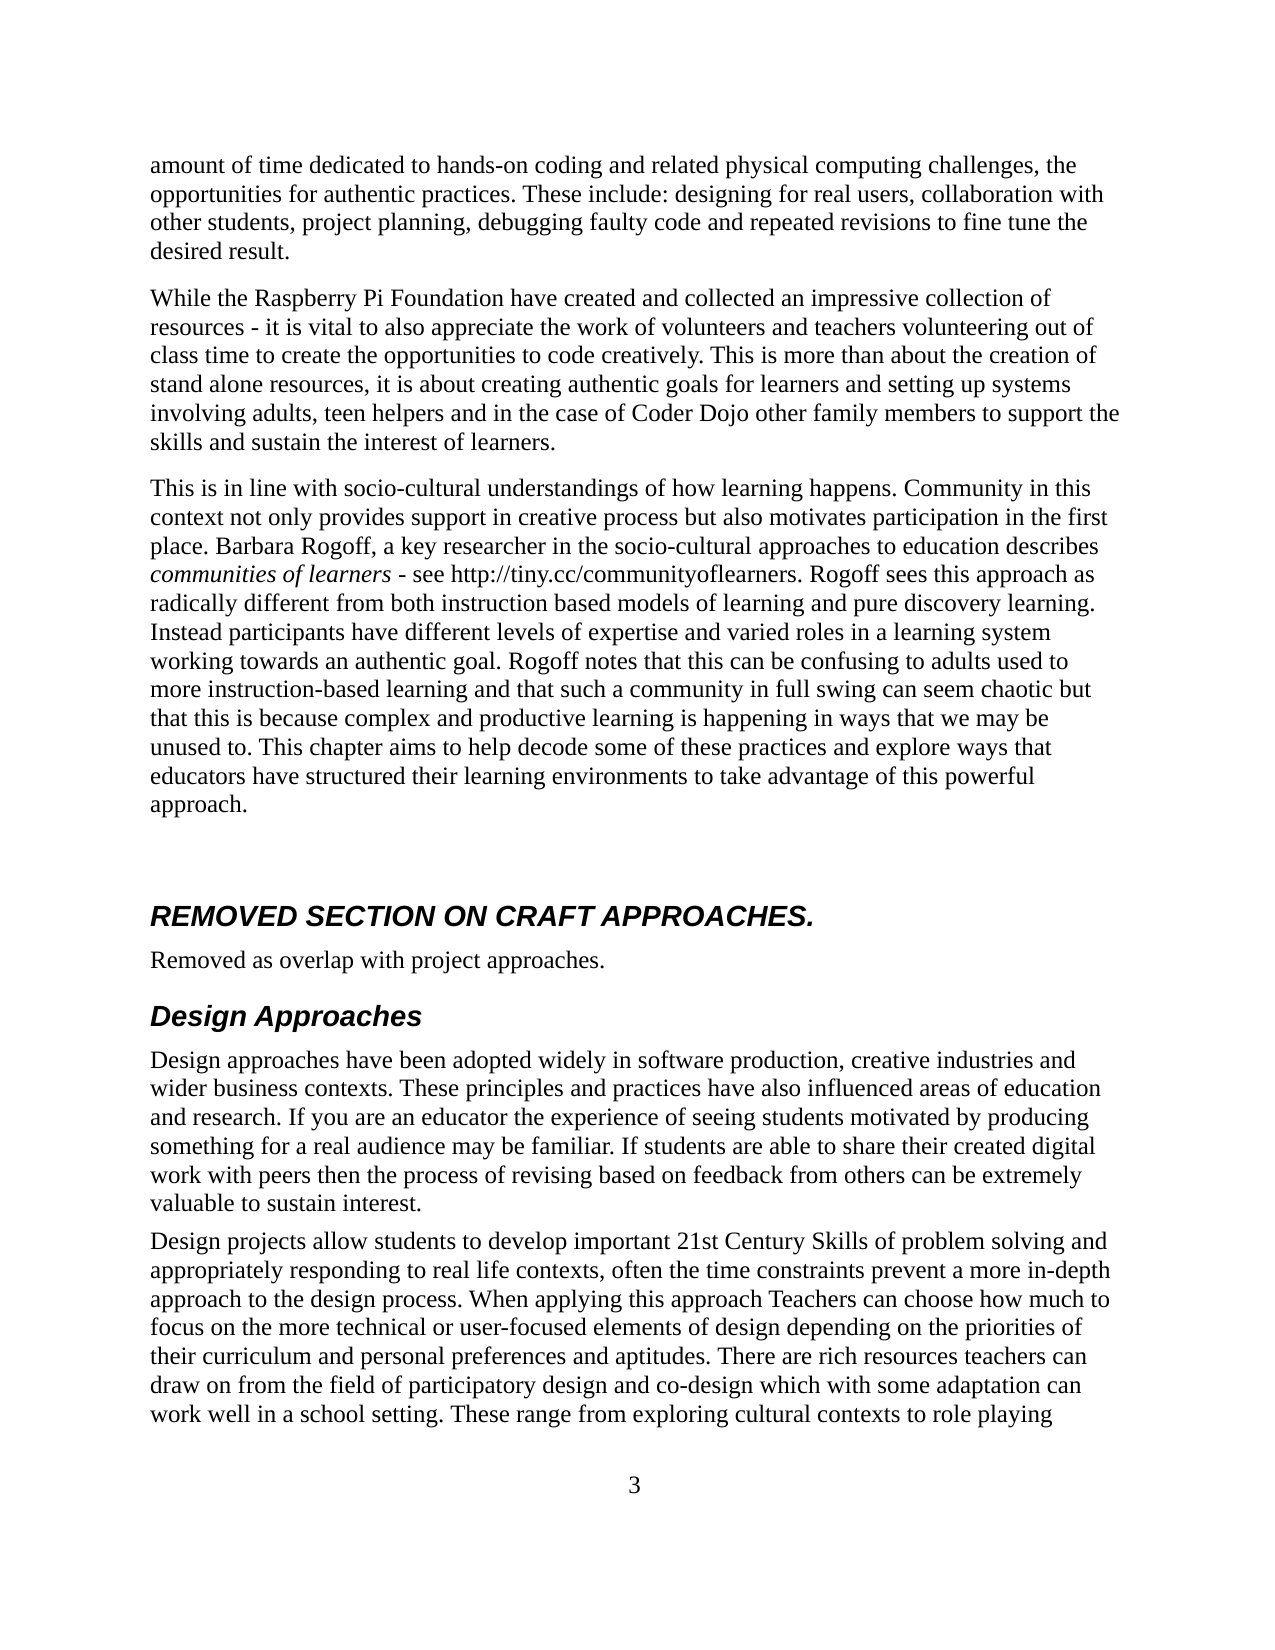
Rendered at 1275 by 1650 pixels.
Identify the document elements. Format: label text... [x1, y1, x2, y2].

text Removed as overlap with project approaches. [150, 945, 1125, 974]
text Design approaches have been adopted widely in software production, creative industries and wider business contexts. These principles and practices have also influenced areas of education and research. If you are an educator the experience of seeing students motivated by producing something for a real audience may be familiar. If students are able to share their created digital work with peers then the process of revising based on feedback from others can be extremely valuable to sustain interest. [150, 1045, 1125, 1217]
text amount of time dedicated to hands-on coding and related physical computing challenges, the opportunities for authentic practices. These include: designing for real users, collaboration with other students, project planning, debugging faulty code and repeated revisions to fine tune the desired result. [150, 150, 1125, 265]
text While the Raspberry Pi Foundation have created and collected an impressive collection of resources - it is vital to also appreciate the work of volunteers and teachers volunteering out of class time to create the opportunities to code creatively. This is more than about the creation of stand alone resources, it is about creating authentic goals for learners and setting up systems involving adults, teen helpers and in the case of Coder Dojo other family members to support the skills and sustain the interest of learners. [150, 283, 1125, 455]
subtitle REMOVED SECTION ON CRAFT APPROACHES. [150, 899, 1125, 932]
subtitle Design Approaches [150, 999, 1125, 1032]
text Design projects allow students to develop important 21st Century Skills of problem solving and appropriately responding to real life contexts, often the time constraints prevent a more in-depth approach to the design process. When applying this approach Teachers can choose how much to focus on the more technical or user-focused elements of design depending on the priorities of their curriculum and personal preferences and aptitudes. There are rich resources teachers can draw on from the field of participatory design and co-design which with some adaptation can work well in a school setting. These range from exploring cultural contexts to role playing [150, 1226, 1125, 1427]
text This is in line with socio-cultural understandings of how learning happens. Community in this context not only provides support in creative process but also motivates participation in the first place. Barbara Rogoff, a key researcher in the socio-cultural approaches to education describes communities of learners - see http://tiny.cc/communityoflearners. Rogoff sees this approach as radically different from both instruction based models of learning and pure discovery learning. Instead participants have different levels of expertise and varied roles in a learning system working towards an authentic goal. Rogoff notes that this can be confusing to adults used to more instruction-based learning and that such a community in full swing can seem chaotic but that this is because complex and productive learning is happening in ways that we may be unused to. This chapter aims to help decode some of these practices and explore ways that educators have structured their learning environments to take advantage of this powerful approach. [150, 473, 1125, 818]
